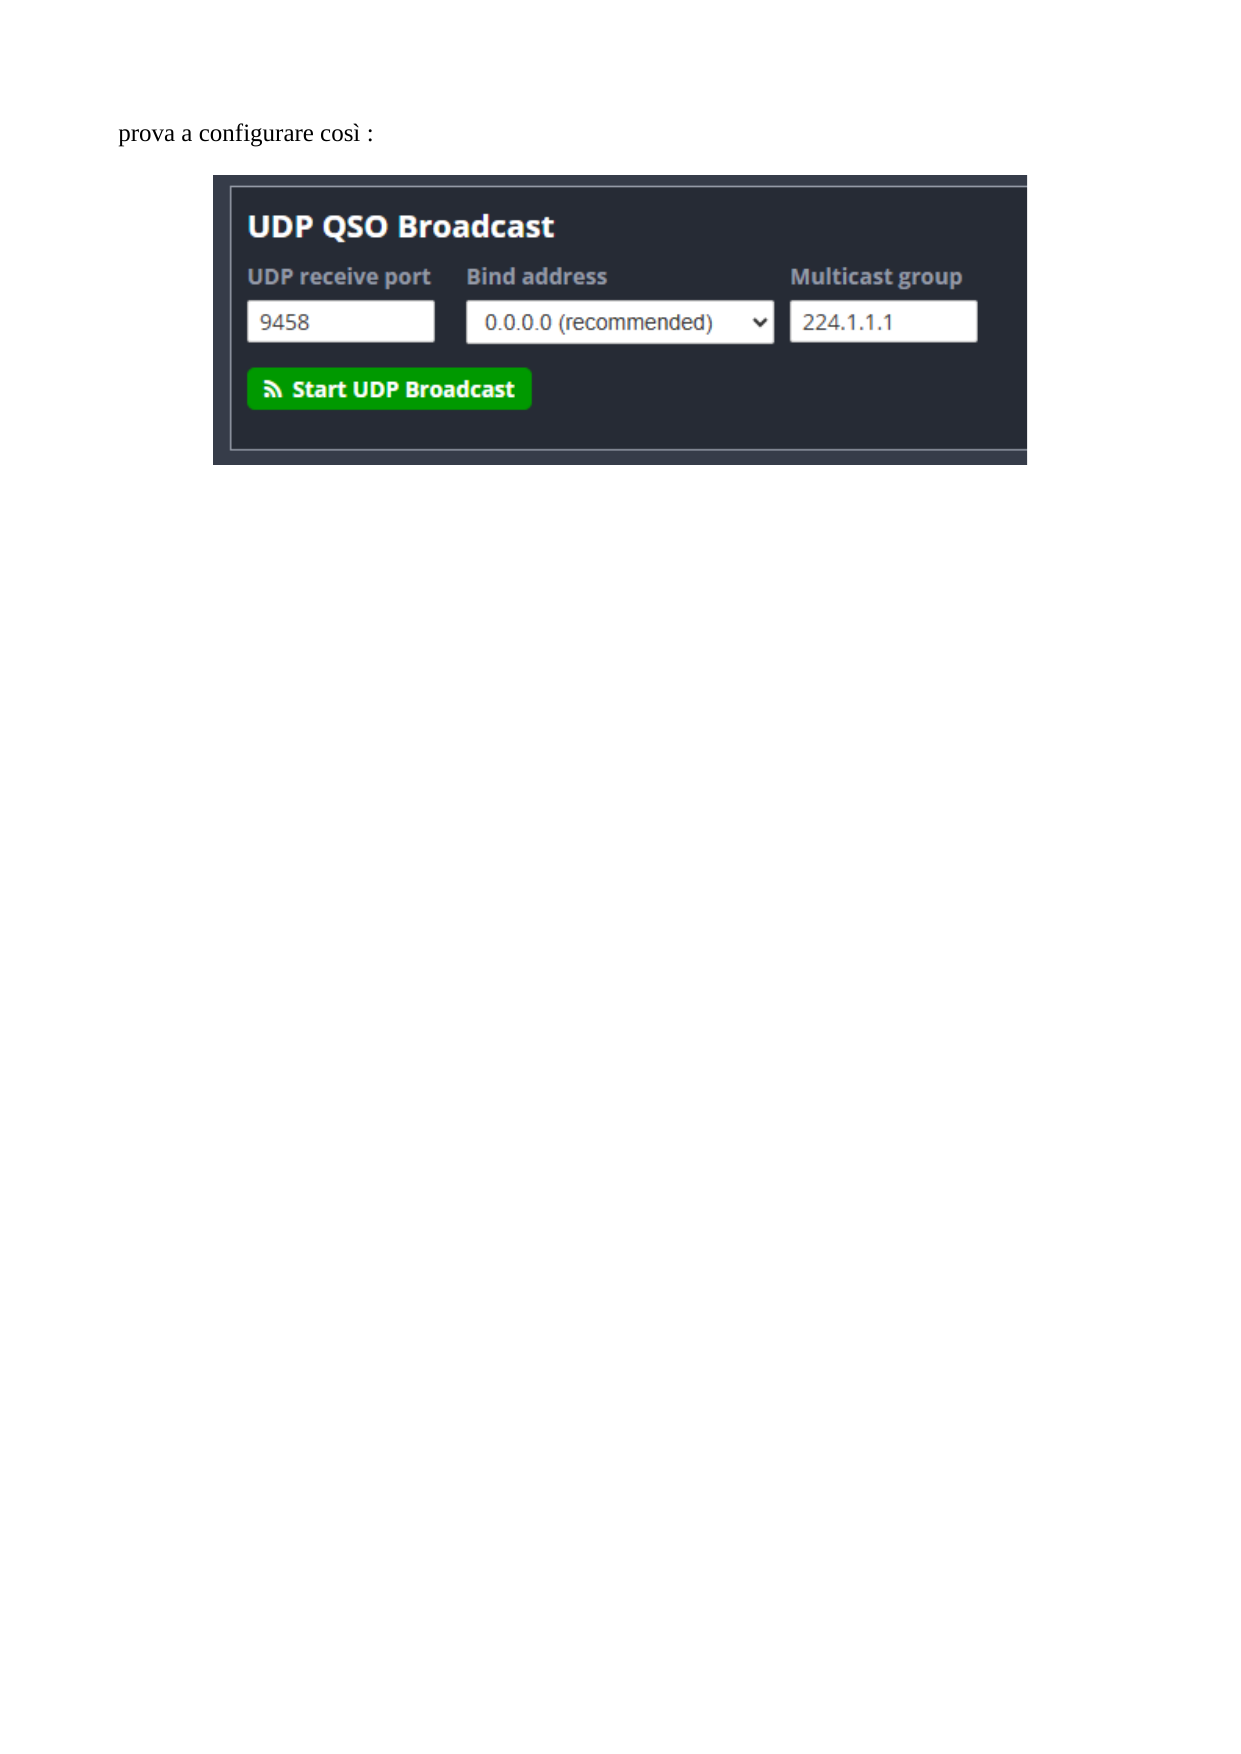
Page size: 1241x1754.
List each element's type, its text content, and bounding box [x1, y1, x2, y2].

picture [213, 175, 1028, 465]
text prova a configurare così : [118, 118, 1122, 147]
